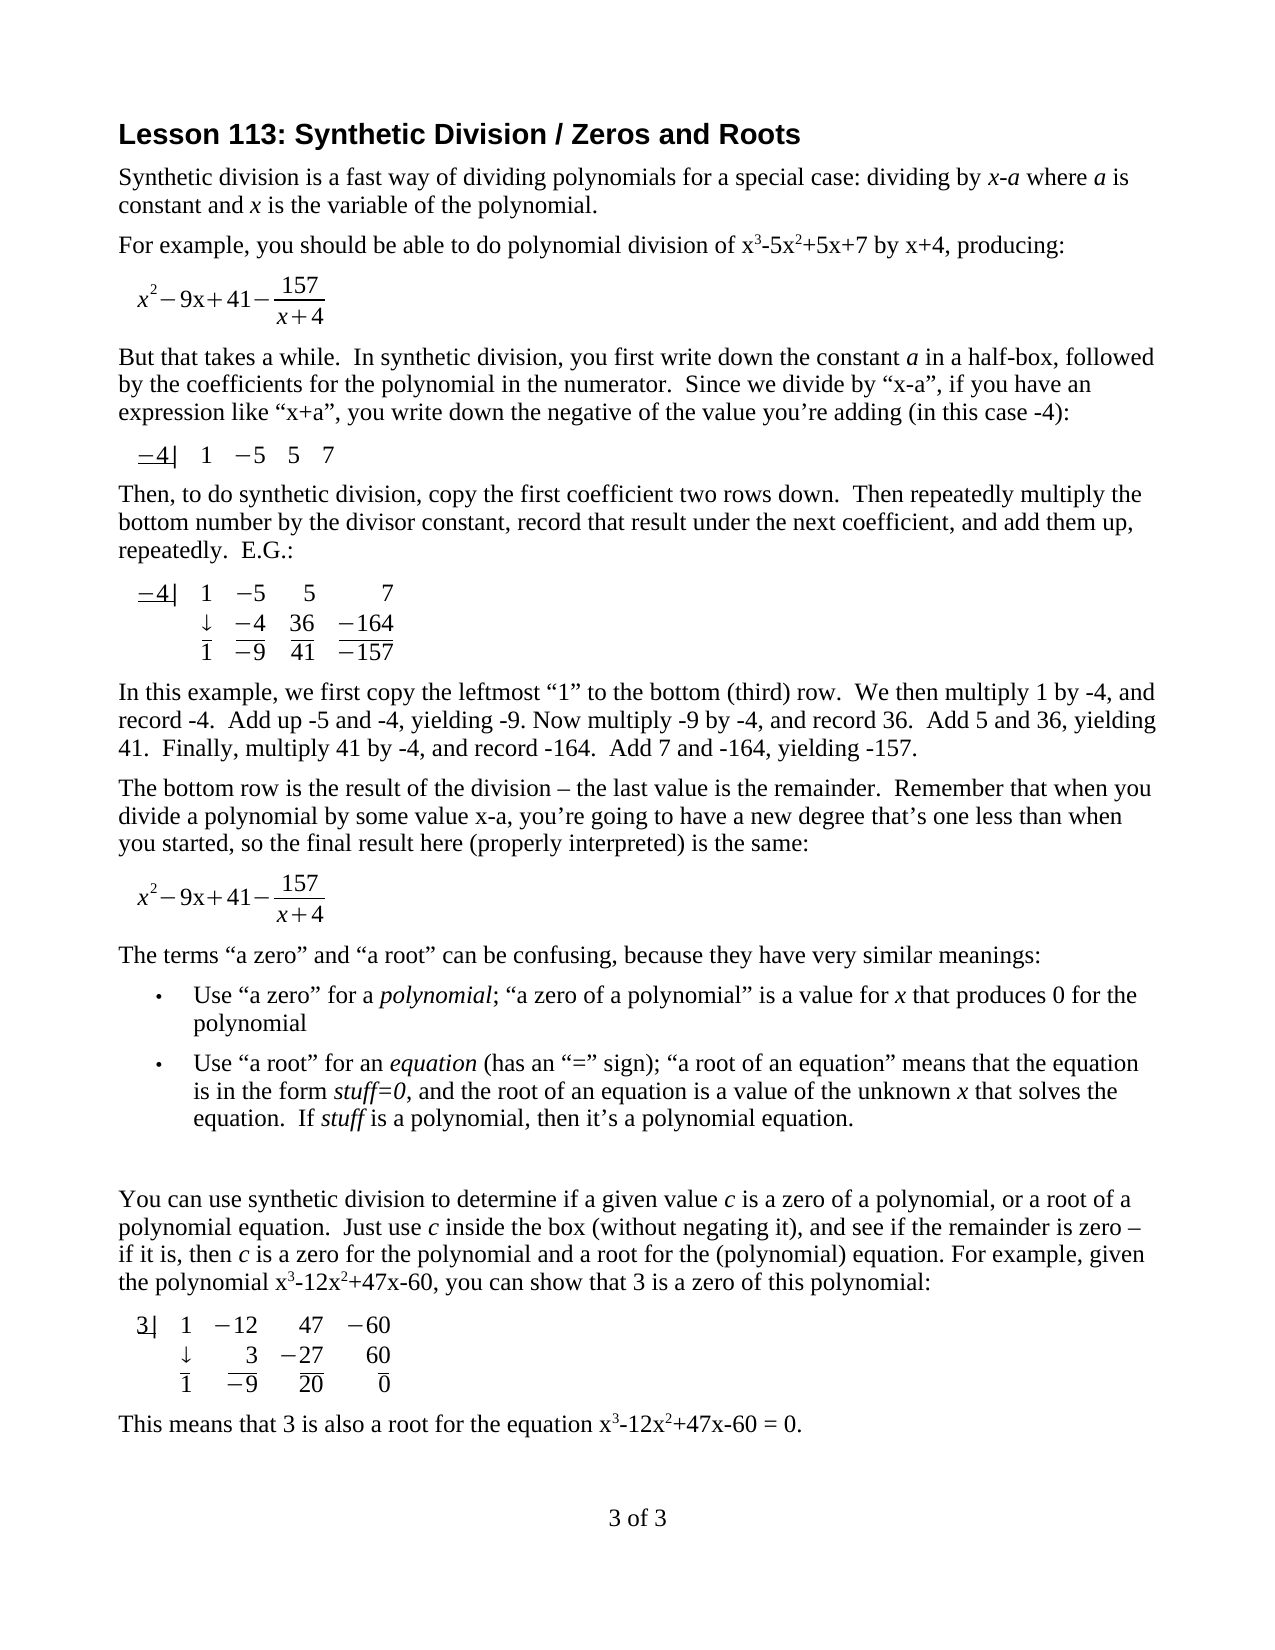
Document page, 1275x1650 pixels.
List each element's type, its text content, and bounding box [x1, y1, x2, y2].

list Use “a root” for an equation (has an “=” sign); “a root of an equation” means that the equation is in the form stuff=0, and the root of an equation is a value of the unknown x that solves the equation. If stuff is a polynomial, then it’s a polynomial equation. [156, 1049, 1157, 1132]
text Synthetic division is a fast way of dividing polynomials for a special case: dividing by x-a where a is constant and x is the variable of the polynomial. [118, 163, 1157, 219]
text The bottom row is the result of the division – the last value is the remainder. Remember that when you divide a polynomial by some value x-a, you’re going to have a new degree that’s one less than when you started, so the final result here (properly interpreted) is the same: [118, 774, 1157, 857]
text Then, to do synthetic division, copy the first coefficient two rows down. Then repeatedly multiply the bottom number by the divisor constant, record that result under the next coefficient, and add them up, repeatedly. E.G.: [118, 481, 1157, 564]
text In this example, we first copy the leftmost “1” to the bottom (third) row. We then multiply 1 by -4, and record -4. Add up -5 and -4, yielding -9. Now multiply -9 by -4, and record 36. Add 5 and 36, yielding 41. Finally, multiply 41 by -4, and record -164. Add 7 and -164, yielding -157. [118, 678, 1157, 762]
text You can use synthetic division to determine if a given value c is a zero of a polynomial, or a root of a polynomial equation. Just use c inside the box (without negating it), and see if the remainder is zero – if it is, then c is a zero for the polynomial and a root for the (polynomial) equation. For example, given the polynomial x3-12x2+47x-60, you can show that 3 is a zero of this polynomial: [118, 1185, 1157, 1296]
text This means that 3 is also a root for the equation x3-12x2+47x-60 = 0. [118, 1411, 1157, 1438]
subtitle Lesson 113: Synthetic Division / Zeros and Roots [118, 118, 1157, 151]
text But that takes a while. In synthetic division, you first write down the constant a in a half-box, followed by the coefficients for the polynomial in the numerator. Since we divide by “x-a”, if you have an expression like “x+a”, you write down the negative of the value you’re adding (in this case -4): [118, 343, 1157, 426]
text The terms “a zero” and “a root” can be confusing, because they have very similar meanings: [118, 941, 1157, 969]
text For example, you should be able to do polynomial division of x3-5x2+5x+7 by x+4, producing: [118, 231, 1157, 259]
list Use “a zero” for a polynomial; “a zero of a polynomial” is a value for x that produces 0 for the polynomial [156, 981, 1157, 1037]
